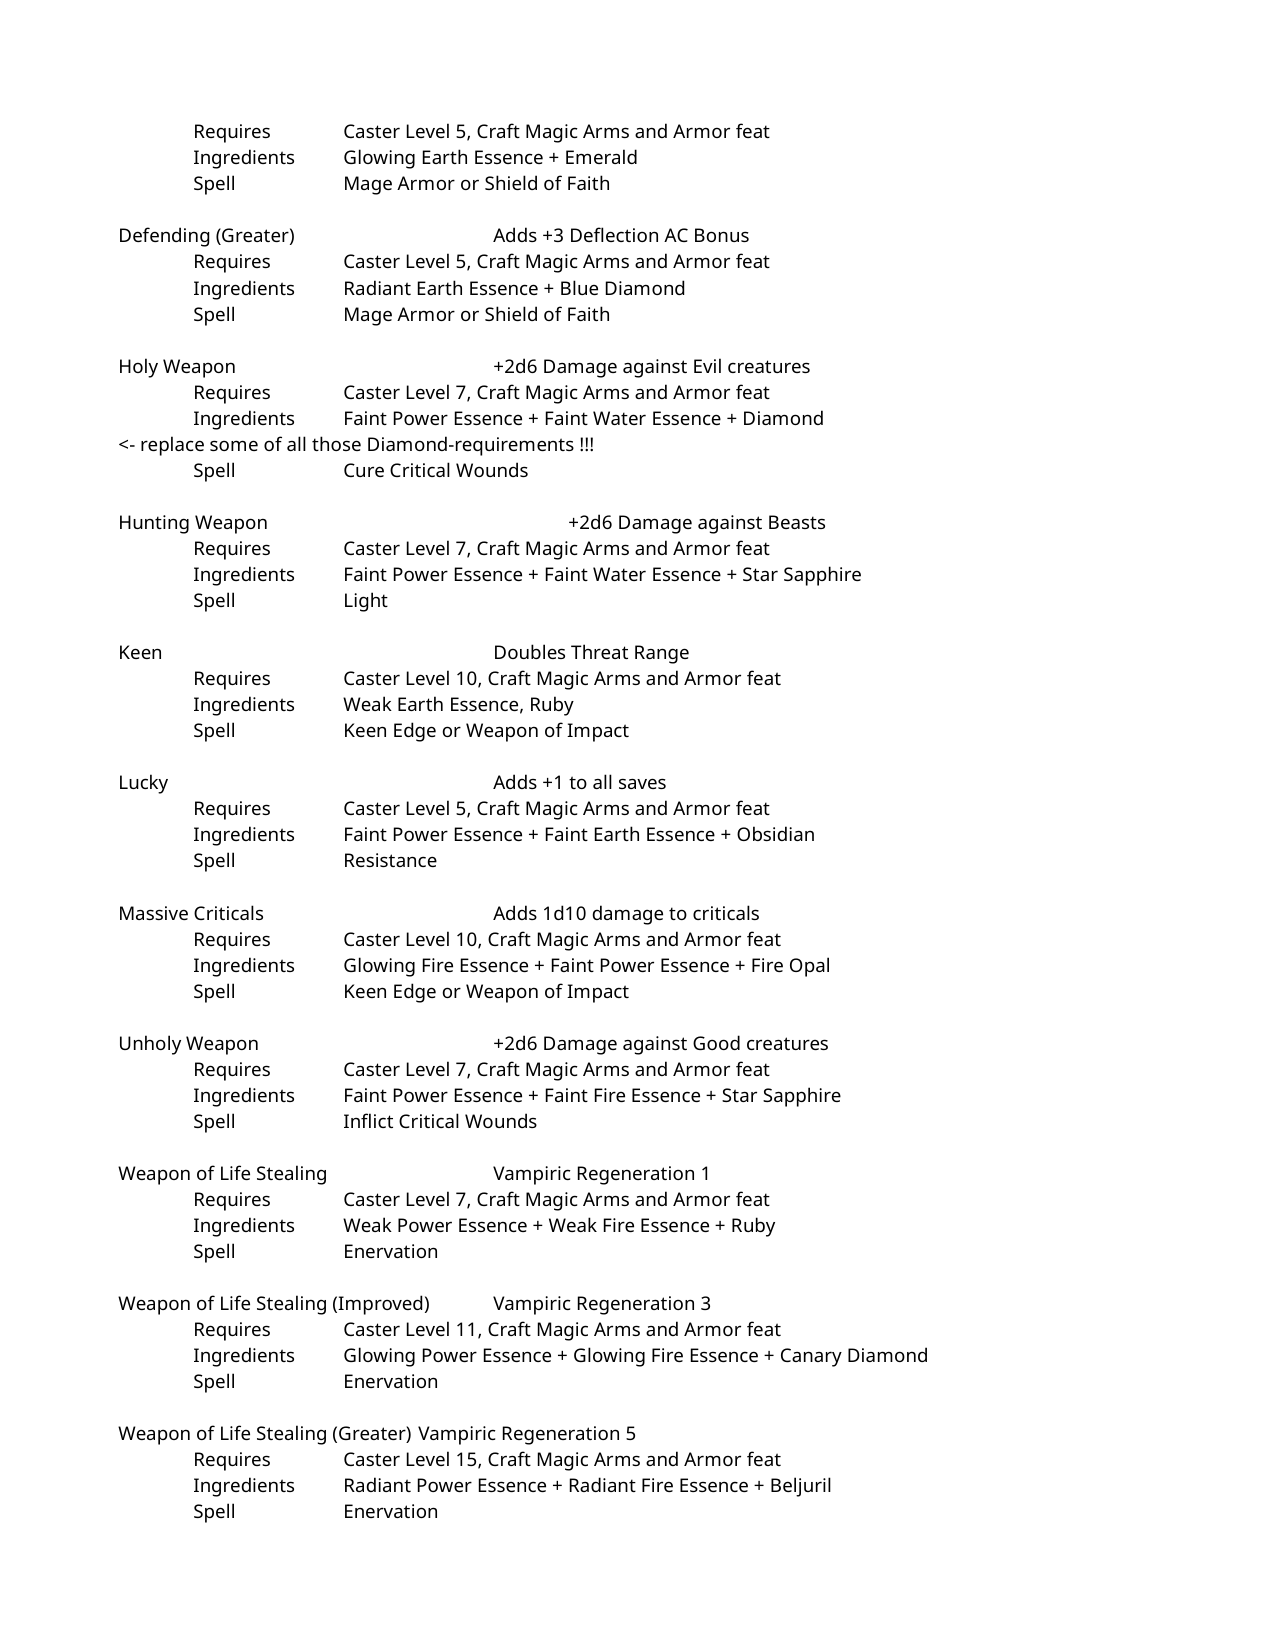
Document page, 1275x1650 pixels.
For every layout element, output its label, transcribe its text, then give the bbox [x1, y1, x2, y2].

text Spell Mage Armor or Shield of Faith [118, 300, 1157, 326]
text Ingredients Faint Power Essence + Faint Water Essence + Star Sapphire [118, 561, 1157, 587]
text Ingredients Glowing Fire Essence + Faint Power Essence + Fire Opal [118, 951, 1157, 977]
text Requires Caster Level 10, Craft Magic Arms and Armor feat [118, 925, 1157, 951]
text Requires Caster Level 7, Craft Magic Arms and Armor feat [118, 1186, 1157, 1212]
text Ingredients Radiant Power Essence + Radiant Fire Essence + Beljuril [118, 1472, 1157, 1498]
text Ingredients Weak Power Essence + Weak Fire Essence + Ruby [118, 1212, 1157, 1238]
text Requires Caster Level 7, Craft Magic Arms and Armor feat [118, 1056, 1157, 1082]
text Requires Caster Level 15, Craft Magic Arms and Armor feat [118, 1446, 1157, 1472]
text Weapon of Life Stealing (Improved) Vampiric Regeneration 3 [118, 1290, 1157, 1316]
text Spell Enervation [118, 1368, 1157, 1394]
text Defending (Greater) Adds +3 Deflection AC Bonus [118, 222, 1157, 248]
text Requires Caster Level 7, Craft Magic Arms and Armor feat [118, 378, 1157, 404]
text Requires Caster Level 11, Craft Magic Arms and Armor feat [118, 1316, 1157, 1342]
text Spell Light [118, 587, 1157, 613]
text Keen Doubles Threat Range [118, 639, 1157, 665]
text Spell Cure Critical Wounds [118, 457, 1157, 483]
text Spell Enervation [118, 1238, 1157, 1264]
text Requires Caster Level 7, Craft Magic Arms and Armor feat [118, 535, 1157, 561]
text Spell Mage Armor or Shield of Faith [118, 170, 1157, 196]
text Lucky Adds +1 to all saves [118, 769, 1157, 795]
text <- replace some of all those Diamond-requirements !!! [118, 431, 1157, 457]
text Weapon of Life Stealing (Greater) Vampiric Regeneration 5 [118, 1420, 1157, 1446]
text Ingredients Radiant Earth Essence + Blue Diamond [118, 274, 1157, 300]
text Requires Caster Level 5, Craft Magic Arms and Armor feat [118, 248, 1157, 274]
text Spell Keen Edge or Weapon of Impact [118, 977, 1157, 1003]
text Ingredients Faint Power Essence + Faint Fire Essence + Star Sapphire [118, 1082, 1157, 1108]
text Ingredients Glowing Power Essence + Glowing Fire Essence + Canary Diamond [118, 1342, 1157, 1368]
text Spell Enervation [118, 1498, 1157, 1524]
text Requires Caster Level 10, Craft Magic Arms and Armor feat [118, 665, 1157, 691]
text Weapon of Life Stealing Vampiric Regeneration 1 [118, 1160, 1157, 1186]
text Ingredients Faint Power Essence + Faint Earth Essence + Obsidian [118, 821, 1157, 847]
text Ingredients Glowing Earth Essence + Emerald [118, 144, 1157, 170]
text Ingredients Weak Earth Essence, Ruby [118, 691, 1157, 717]
text Unholy Weapon +2d6 Damage against Good creatures [118, 1029, 1157, 1056]
text Requires Caster Level 5, Craft Magic Arms and Armor feat [118, 118, 1157, 144]
text Ingredients Faint Power Essence + Faint Water Essence + Diamond [118, 404, 1157, 431]
text Massive Criticals Adds 1d10 damage to criticals [118, 899, 1157, 925]
text Spell Inflict Critical Wounds [118, 1108, 1157, 1134]
text Hunting Weapon +2d6 Damage against Beasts [118, 509, 1157, 535]
text Requires Caster Level 5, Craft Magic Arms and Armor feat [118, 795, 1157, 821]
text Spell Keen Edge or Weapon of Impact [118, 717, 1157, 743]
text Spell Resistance [118, 847, 1157, 873]
text Holy Weapon +2d6 Damage against Evil creatures [118, 352, 1157, 378]
